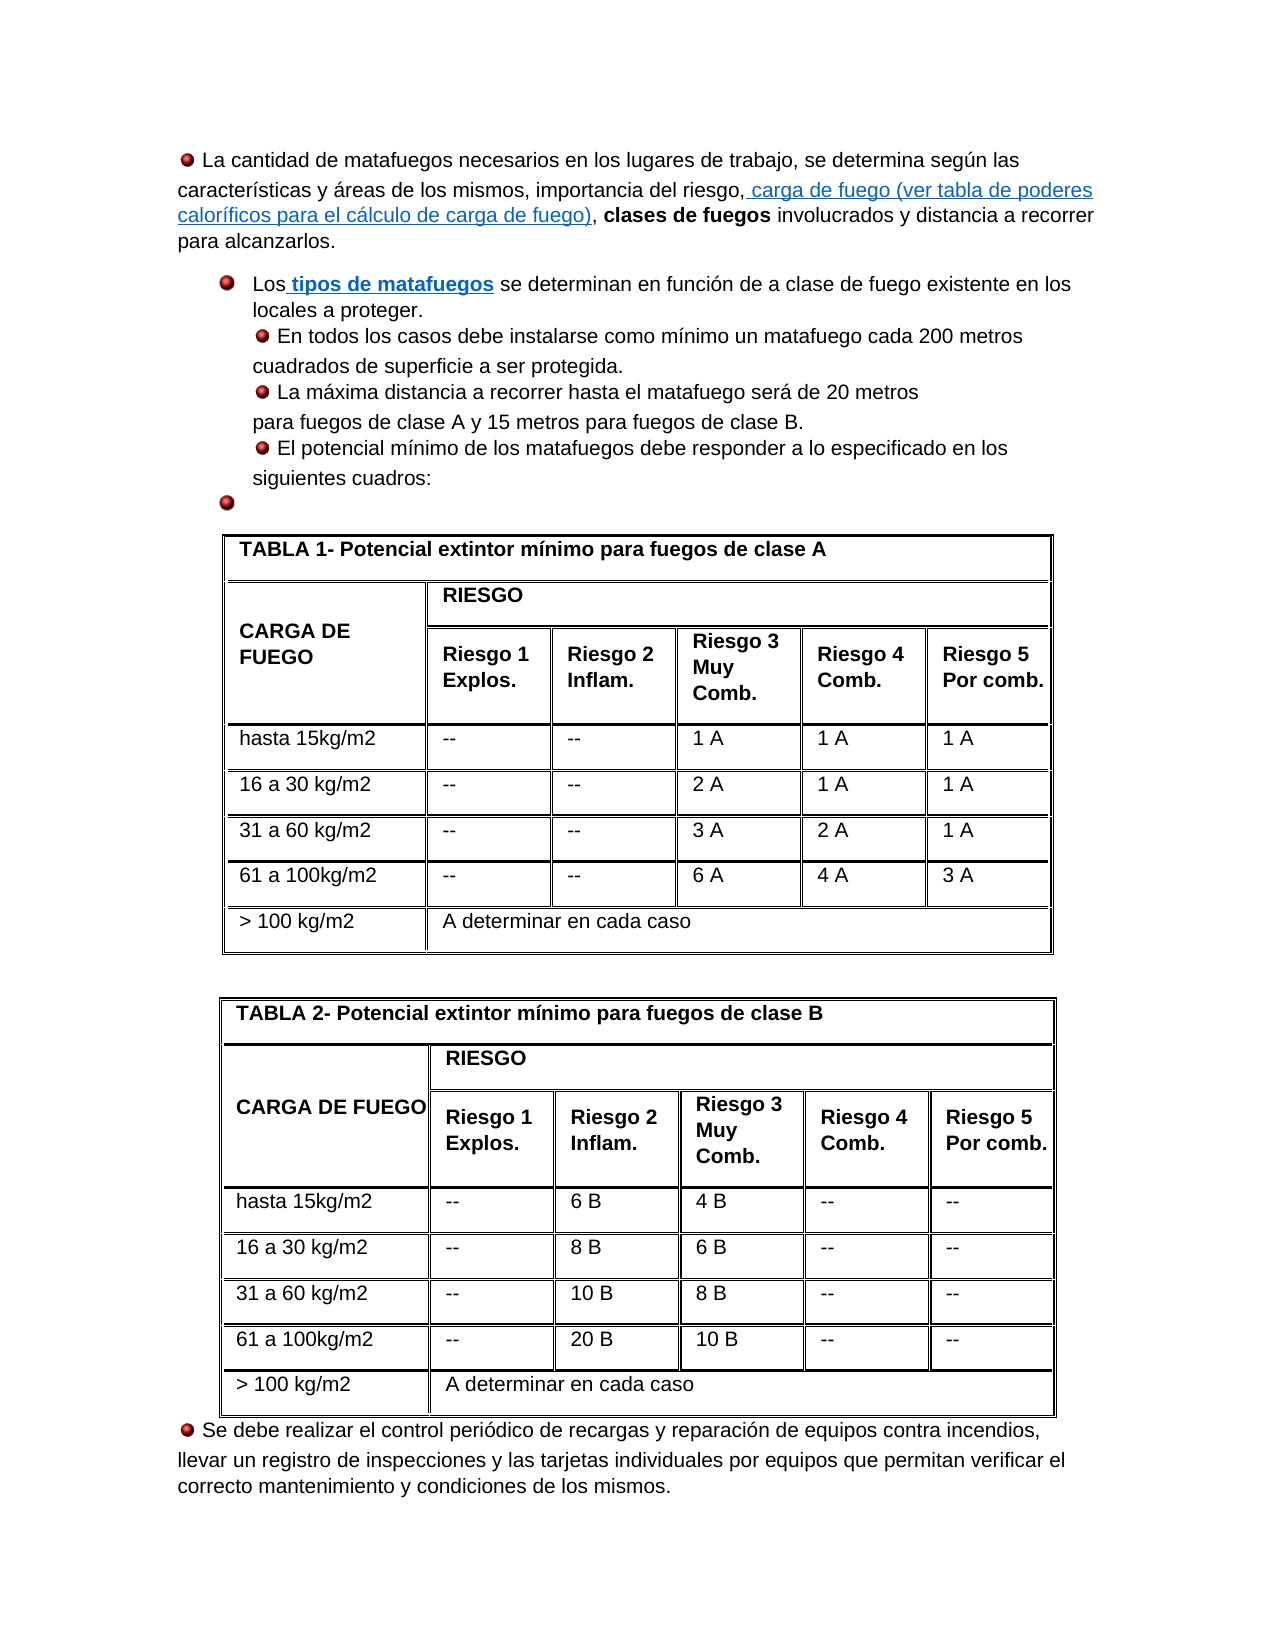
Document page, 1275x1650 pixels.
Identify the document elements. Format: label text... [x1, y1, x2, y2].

table_cell hasta 15kg/m2 [224, 723, 425, 768]
table_cell 1 A [928, 723, 1052, 768]
table_cell 16 a 30 kg/m2 [225, 769, 425, 814]
table_cell hasta 15kg/m2 [222, 1186, 428, 1232]
table_cell 10 B [556, 1281, 678, 1323]
picture [177, 1423, 196, 1438]
table_cell -- [932, 1323, 1054, 1369]
table_cell -- [428, 818, 550, 860]
table_cell Riesgo 2 Inflam. [556, 1092, 678, 1186]
table_cell 3 A [678, 818, 800, 860]
picture [252, 441, 271, 456]
table_cell -- [428, 863, 550, 906]
table_cell A determinar en cada caso [430, 1369, 1053, 1415]
table_cell -- [806, 1281, 928, 1323]
table_cell -- [553, 863, 675, 906]
table_cell 6 B [556, 1189, 678, 1232]
table_cell -- [431, 1189, 553, 1232]
table_cell 1 A [803, 772, 925, 814]
table_cell -- [428, 726, 550, 768]
table_cell [937, 358, 1093, 403]
table_cell -- [932, 1278, 1054, 1323]
text Se debe realizar el control periódico de recargas y reparación de equipos contra incendios, llevar un registro de inspecciones y las tarjetas individuales por equipos que permitan verificar el correcto mantenimiento y condiciones de los mismos. [177, 1418, 1098, 1498]
table_cell Riesgo 4 Comb. [803, 629, 925, 723]
table_cell -- [806, 1327, 928, 1369]
table_cell -- [806, 1235, 928, 1277]
picture [215, 495, 238, 512]
table_cell > 100 kg/m2 [222, 1369, 430, 1415]
table_cell RIESGO [431, 1043, 1055, 1089]
table_cell 6 A [678, 863, 800, 906]
text La cantidad de matafuegos necesarios en los lugares de trabajo, se determina según las características y áreas de los mismos, importancia del riesgo, carga de fuego (ver tabla de poderes caloríficos para el cálculo de carga de fuego), clases de fuegos involucrados y distancia a recorrer para alcanzarlos. [177, 148, 1098, 253]
table_cell -- [431, 1281, 553, 1323]
table_cell -- [431, 1327, 553, 1369]
table_cell 1 A [928, 769, 1051, 814]
table_cell > 100 kg/m2 [224, 906, 427, 951]
table_cell -- [930, 1232, 1055, 1277]
table_cell 2 A [678, 772, 800, 814]
table_cell 61 a 100kg/m2 [225, 860, 425, 906]
table_cell A determinar en cada caso [427, 906, 1052, 951]
picture [177, 153, 196, 168]
table_cell 8 B [682, 1281, 803, 1323]
table_cell 31 a 60 kg/m2 [225, 814, 425, 860]
table_cell 1 A [928, 814, 1051, 860]
table_cell -- [431, 1235, 553, 1277]
table_cell -- [553, 726, 675, 768]
table_cell 16 a 30 kg/m2 [220, 1232, 430, 1277]
table_header TABLA 1- Potencial extintor mínimo para fuegos de clase A [225, 537, 1050, 580]
picture [252, 329, 271, 344]
table_cell 6 B [682, 1235, 803, 1277]
table_cell Riesgo 1 Explos. [431, 1092, 553, 1186]
table_cell 31 a 60 kg/m2 [222, 1278, 428, 1323]
table_cell Riesgo 3 Muy Comb. [682, 1092, 803, 1186]
table_cell CARGA DE FUEGO [220, 1043, 428, 1186]
table_cell Riesgo 4 Comb. [806, 1092, 928, 1186]
picture [215, 275, 238, 292]
table_header TABLA 2- Potencial extintor mínimo para fuegos de clase B [222, 1001, 1053, 1043]
table_cell 4 A [803, 863, 925, 906]
table_cell 8 B [556, 1235, 678, 1277]
table_cell Riesgo 3 Muy Comb. [678, 629, 800, 723]
table_cell Riesgo 5 Por comb. [930, 1089, 1055, 1186]
table_cell RIESGO [427, 580, 1052, 625]
table_cell -- [932, 1186, 1053, 1232]
table_cell -- [806, 1189, 928, 1232]
table_cell Riesgo 1 Explos. [428, 629, 550, 723]
table_cell 1 A [803, 726, 925, 768]
table_cell Riesgo 2 Inflam. [553, 629, 675, 723]
table_cell -- [553, 818, 675, 860]
table_cell 3 A [928, 860, 1050, 906]
table_cell -- [553, 772, 675, 814]
list Los tipos de matafuegos se determinan en función de a clase de fuego existente en los locales a proteger. En todos los casos debe instalarse como mínimo un matafuego cada 200 metros cuadrados de superficie a ser protegida. La máxima distancia a recorrer hasta el matafuego será de 20 metros para fuegos de clase A y 15 metros para fuegos de clase B. El potencial mínimo de los matafuegos debe responder a lo especificado en los siguientes cuadros: [215, 272, 1098, 489]
table_cell 10 B [682, 1327, 803, 1369]
table_cell 4 B [682, 1189, 803, 1232]
table_cell Riesgo 5 Por comb. [928, 625, 1051, 723]
picture [252, 385, 271, 400]
table_cell -- [428, 772, 550, 814]
table_cell 61 a 100kg/m2 [222, 1323, 428, 1369]
table_cell 1 A [678, 726, 800, 768]
table_cell 2 A [803, 818, 925, 860]
table_cell 20 B [556, 1327, 678, 1369]
table_cell CARGA DE FUEGO [224, 580, 427, 723]
